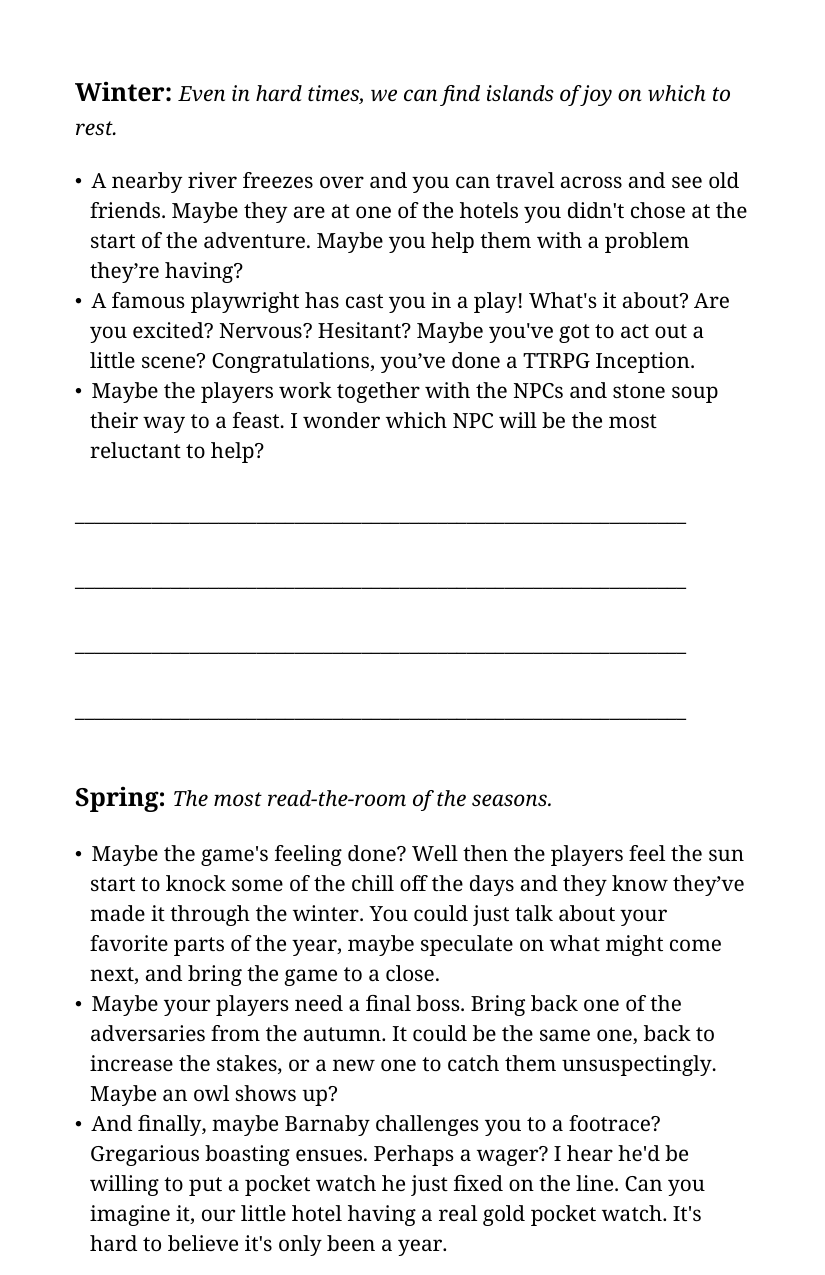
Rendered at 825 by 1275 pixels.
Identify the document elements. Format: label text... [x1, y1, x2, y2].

text Spring: The most read-the-room of the seasons. [75, 779, 750, 813]
list Maybe the players work together with the NPCs and stone soup their way to a feast. I wonder which NPC will be the most reluctant to help? [75, 374, 750, 464]
list Maybe your players need a final boss. Bring back one of the adversaries from the autumn. It could be the same one, back to increase the stakes, or a new one to catch them unsuspectingly. Maybe an owl shows up? [75, 987, 750, 1107]
text Winter: Even in hard times, we can find islands of joy on which to rest. [75, 75, 750, 142]
list A famous playwright has cast you in a play! What's it about? Are you excited? Nervous? Hesitant? Maybe you've got to act out a little scene? Congratulations, you’ve done a TTRPG Inception. [75, 284, 750, 374]
list Maybe the game's feeling done? Well then the players feel the sun start to knock some of the chill off the days and they know they’ve made it through the winter. You could just talk about your favorite parts of the year, maybe speculate on what might come next, and bring the game to a close. [75, 837, 750, 987]
text ________________________________________________________________ ________________________________________________________________ ________________________________________________________________ ________________________________________________________________ [75, 499, 750, 756]
list A nearby river freezes over and you can travel across and see old friends. Maybe they are at one of the hotels you didn't chose at the start of the adventure. Maybe you help them with a problem they’re having? [75, 164, 750, 284]
list And finally, maybe Barnaby challenges you to a footrace? Gregarious boasting ensues. Perhaps a wager? I hear he'd be willing to put a pocket watch he just fixed on the line. Can you imagine it, our little hotel having a real gold pocket watch. It's hard to believe it's only been a year. [75, 1107, 750, 1257]
